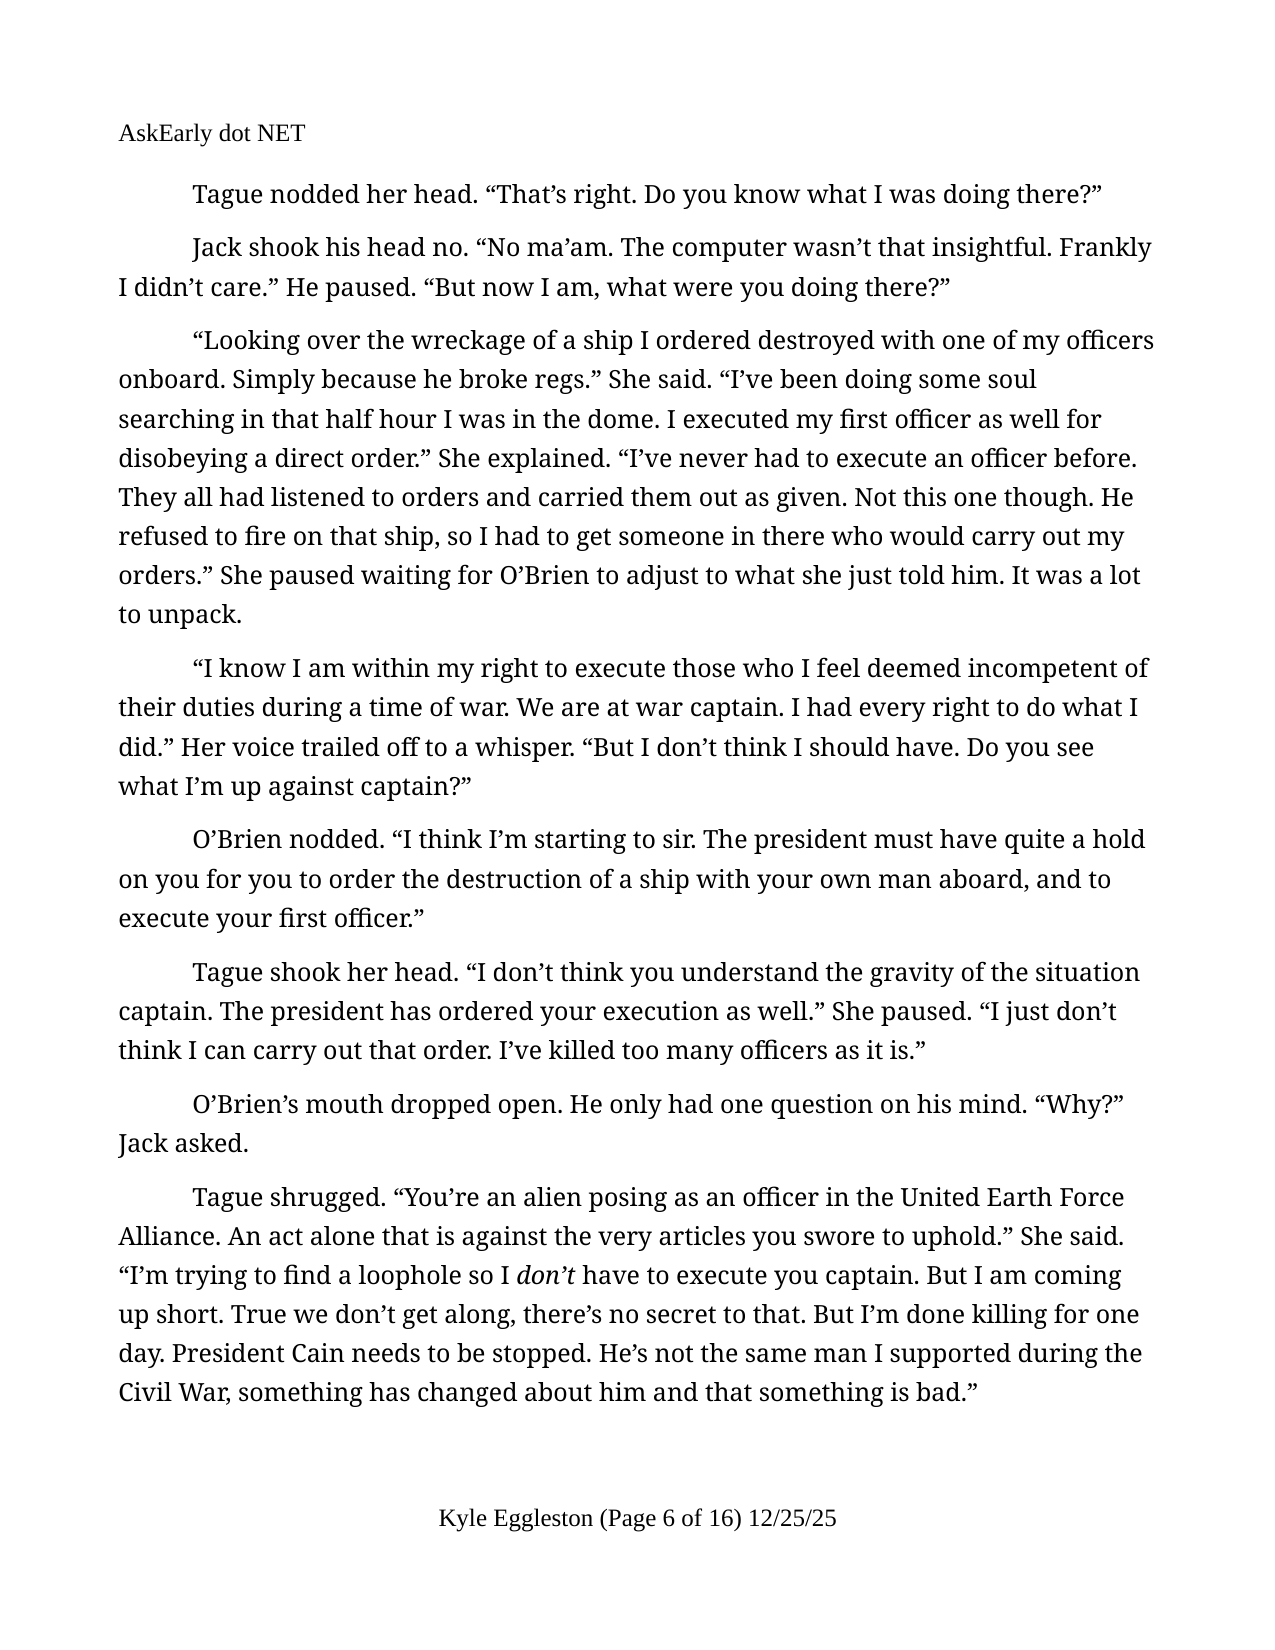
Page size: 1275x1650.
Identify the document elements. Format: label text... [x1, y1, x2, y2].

text Tague shrugged. “You’re an alien posing as an officer in the United Earth Force Alliance. An act alone that is against the very articles you swore to uphold.” She said. “I’m trying to find a loophole so I don’t have to execute you captain. But I am coming up short. True we don’t get along, there’s no secret to that. But I’m done killing for one day. President Cain needs to be stopped. He’s not the same man I supported during the Civil War, something has changed about him and that something is bad.” [118, 1179, 1157, 1409]
text O’Brien’s mouth dropped open. He only had one question on his mind. “Why?” Jack asked. [118, 1086, 1157, 1159]
text O’Brien nodded. “I think I’m starting to sir. The president must have quite a hold on you for you to order the destruction of a ship with your own man aboard, and to execute your first officer.” [118, 822, 1157, 934]
text Tague shook her head. “I don’t think you understand the gravity of the situation captain. The president has ordered your execution as well.” She paused. “I just don’t think I can carry out that order. I’ve killed too many officers as it is.” [118, 954, 1157, 1067]
text Tague nodded her head. “That’s right. Do you know what I was doing there?” [118, 176, 1157, 210]
text “I know I am within my right to execute those who I feel deemed incompetent of their duties during a time of war. We are at war captain. I had every right to do what I did.” Her voice trailed off to a whisper. “But I don’t think I should have. Do you see what I’m up against captain?” [118, 651, 1157, 802]
text “Looking over the wreckage of a ship I ordered destroyed with one of my officers onboard. Simply because he broke regs.” She said. “I’ve been doing some soul searching in that half hour I was in the dome. I executed my first officer as well for disobeying a direct order.” She explained. “I’ve never had to execute an officer before. They all had listened to orders and carried them out as given. Not this one though. He refused to fire on that ship, so I had to get someone in there who would carry out my orders.” She paused waiting for O’Brien to adjust to what she just told him. It was a lot to unpack. [118, 323, 1157, 631]
text Jack shook his head no. “No ma’am. The computer wasn’t that insightful. Frankly I didn’t care.” He paused. “But now I am, what were you doing there?” [118, 230, 1157, 303]
